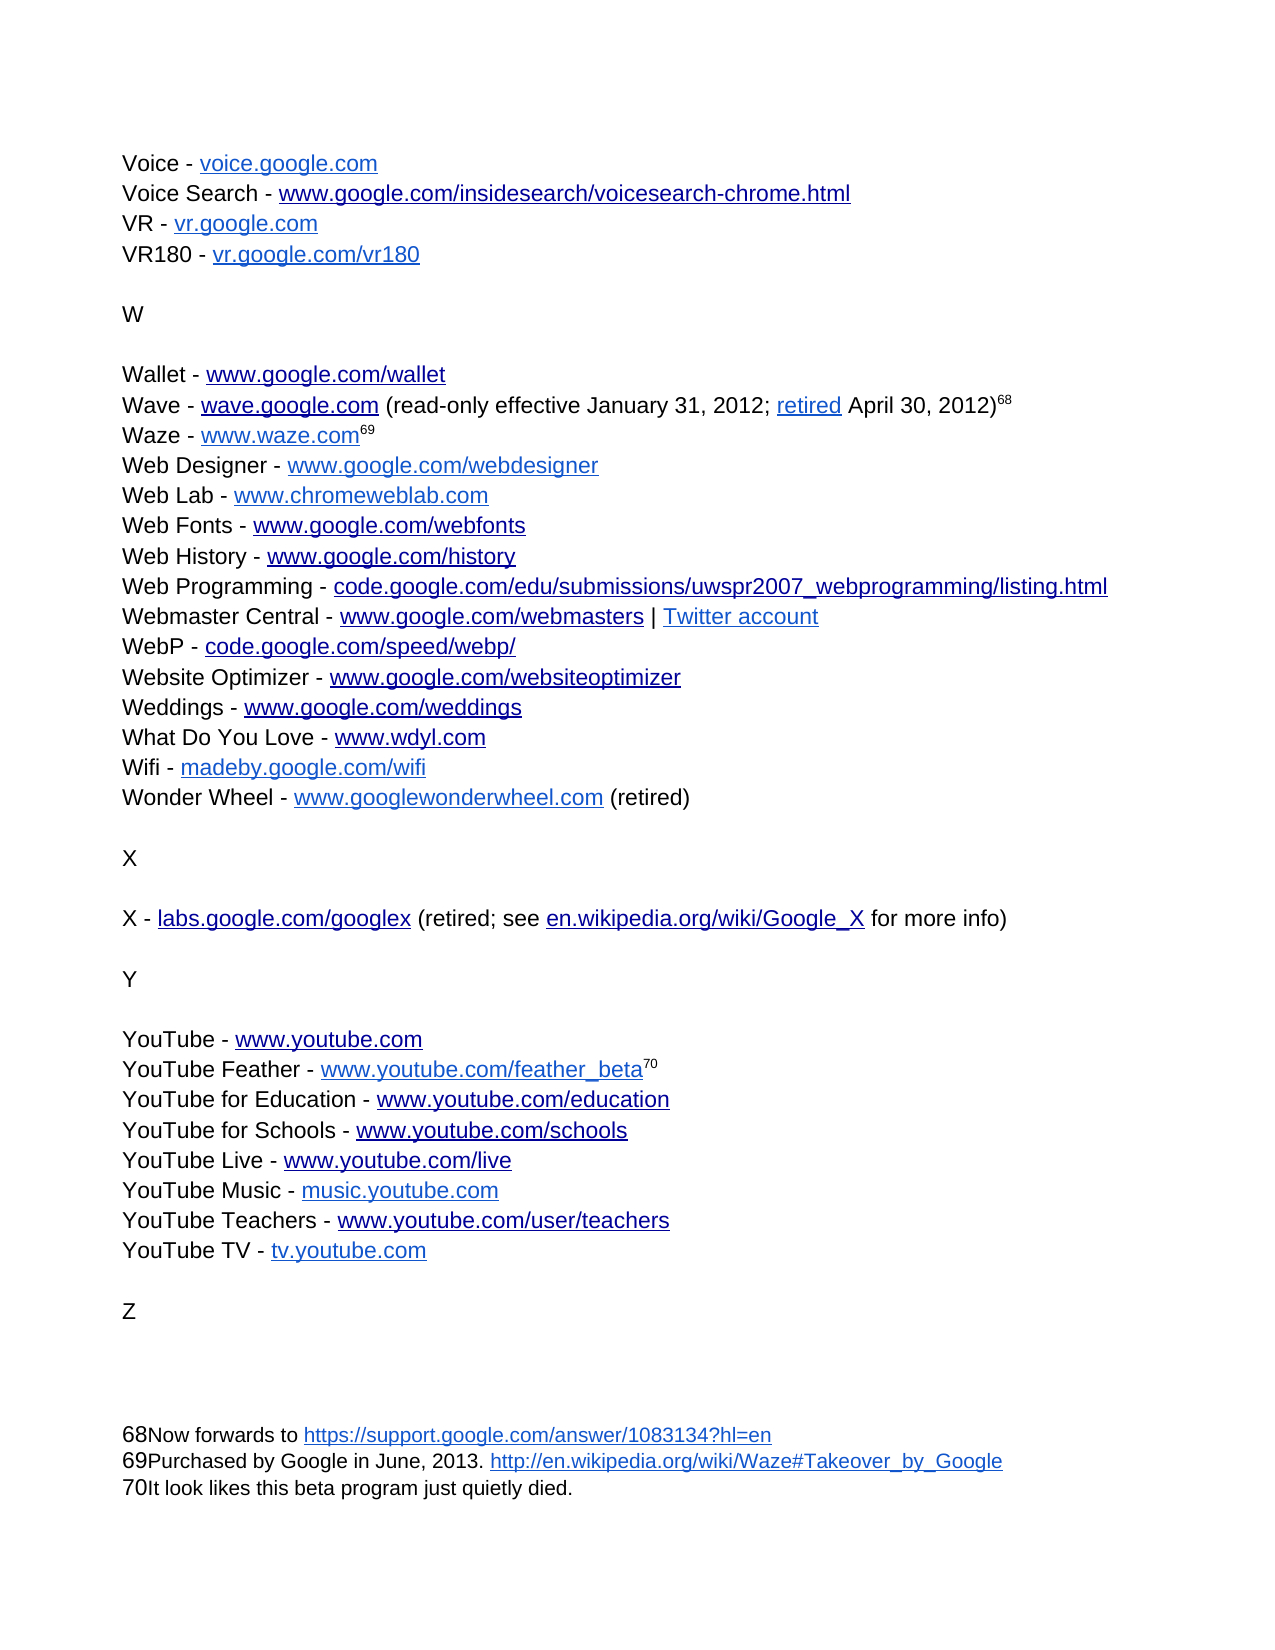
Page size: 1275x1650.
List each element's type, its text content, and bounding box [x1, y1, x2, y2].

text YouTube for Schools - www.youtube.com/schools [122, 1117, 1191, 1143]
text What Do You Love - www.wdyl.com [122, 724, 1191, 750]
text Wallet - www.google.com/wallet [122, 361, 1191, 388]
text Voice Search - www.google.com/insidesearch/voicesearch-chrome.html [122, 180, 1191, 207]
text Web Designer - www.google.com/webdesigner [122, 452, 1191, 478]
text Now forwards to https://support.google.com/answer/1083134?hl=en [122, 1421, 1191, 1447]
text Wifi - madeby.google.com/wifi [122, 754, 1191, 781]
text YouTube - www.youtube.com [122, 1026, 1191, 1052]
text X - labs.google.com/googlex (retired; see en.wikipedia.org/wiki/Google_X for more info) [122, 905, 1191, 932]
text YouTube Teachers - www.youtube.com/user/teachers [122, 1207, 1191, 1234]
text Web Programming - code.google.com/edu/submissions/uwspr2007_webprogramming/listing.html [122, 573, 1191, 599]
text Wonder Wheel - www.googlewonderwheel.com (retired) [122, 784, 1191, 811]
text Z [122, 1298, 1191, 1324]
text Wave - wave.google.com (read-only effective January 31, 2012; retired April 30, 2012) [122, 392, 1191, 418]
text Webmaster Central - www.google.com/webmasters | Twitter account [122, 603, 1191, 629]
text W [122, 301, 1191, 327]
text It look likes this beta program just quietly died. [122, 1474, 1191, 1500]
text Voice - voice.google.com [122, 150, 1191, 176]
text YouTube Feather - www.youtube.com/feather_beta [122, 1056, 1191, 1083]
text WebP - code.google.com/speed/webp/ [122, 633, 1191, 660]
text Web Lab - www.chromeweblab.com [122, 482, 1191, 509]
text Waze - www.waze.com [122, 422, 1191, 448]
text Y [122, 966, 1191, 992]
text Weddings - www.google.com/weddings [122, 694, 1191, 720]
text VR180 - vr.google.com/vr180 [122, 241, 1191, 267]
text Website Optimizer - www.google.com/websiteoptimizer [122, 663, 1191, 690]
text Web Fonts - www.google.com/webfonts [122, 512, 1191, 539]
text VR - vr.google.com [122, 210, 1191, 237]
text YouTube for Education - www.youtube.com/education [122, 1086, 1191, 1113]
text YouTube Music - music.youtube.com [122, 1177, 1191, 1203]
text YouTube TV - tv.youtube.com [122, 1237, 1191, 1264]
text Web History - www.google.com/history [122, 543, 1191, 569]
text Purchased by Google in June, 2013. http://en.wikipedia.org/wiki/Waze#Takeover_by_Google [122, 1447, 1191, 1474]
text X [122, 845, 1191, 871]
text YouTube Live - www.youtube.com/live [122, 1147, 1191, 1173]
